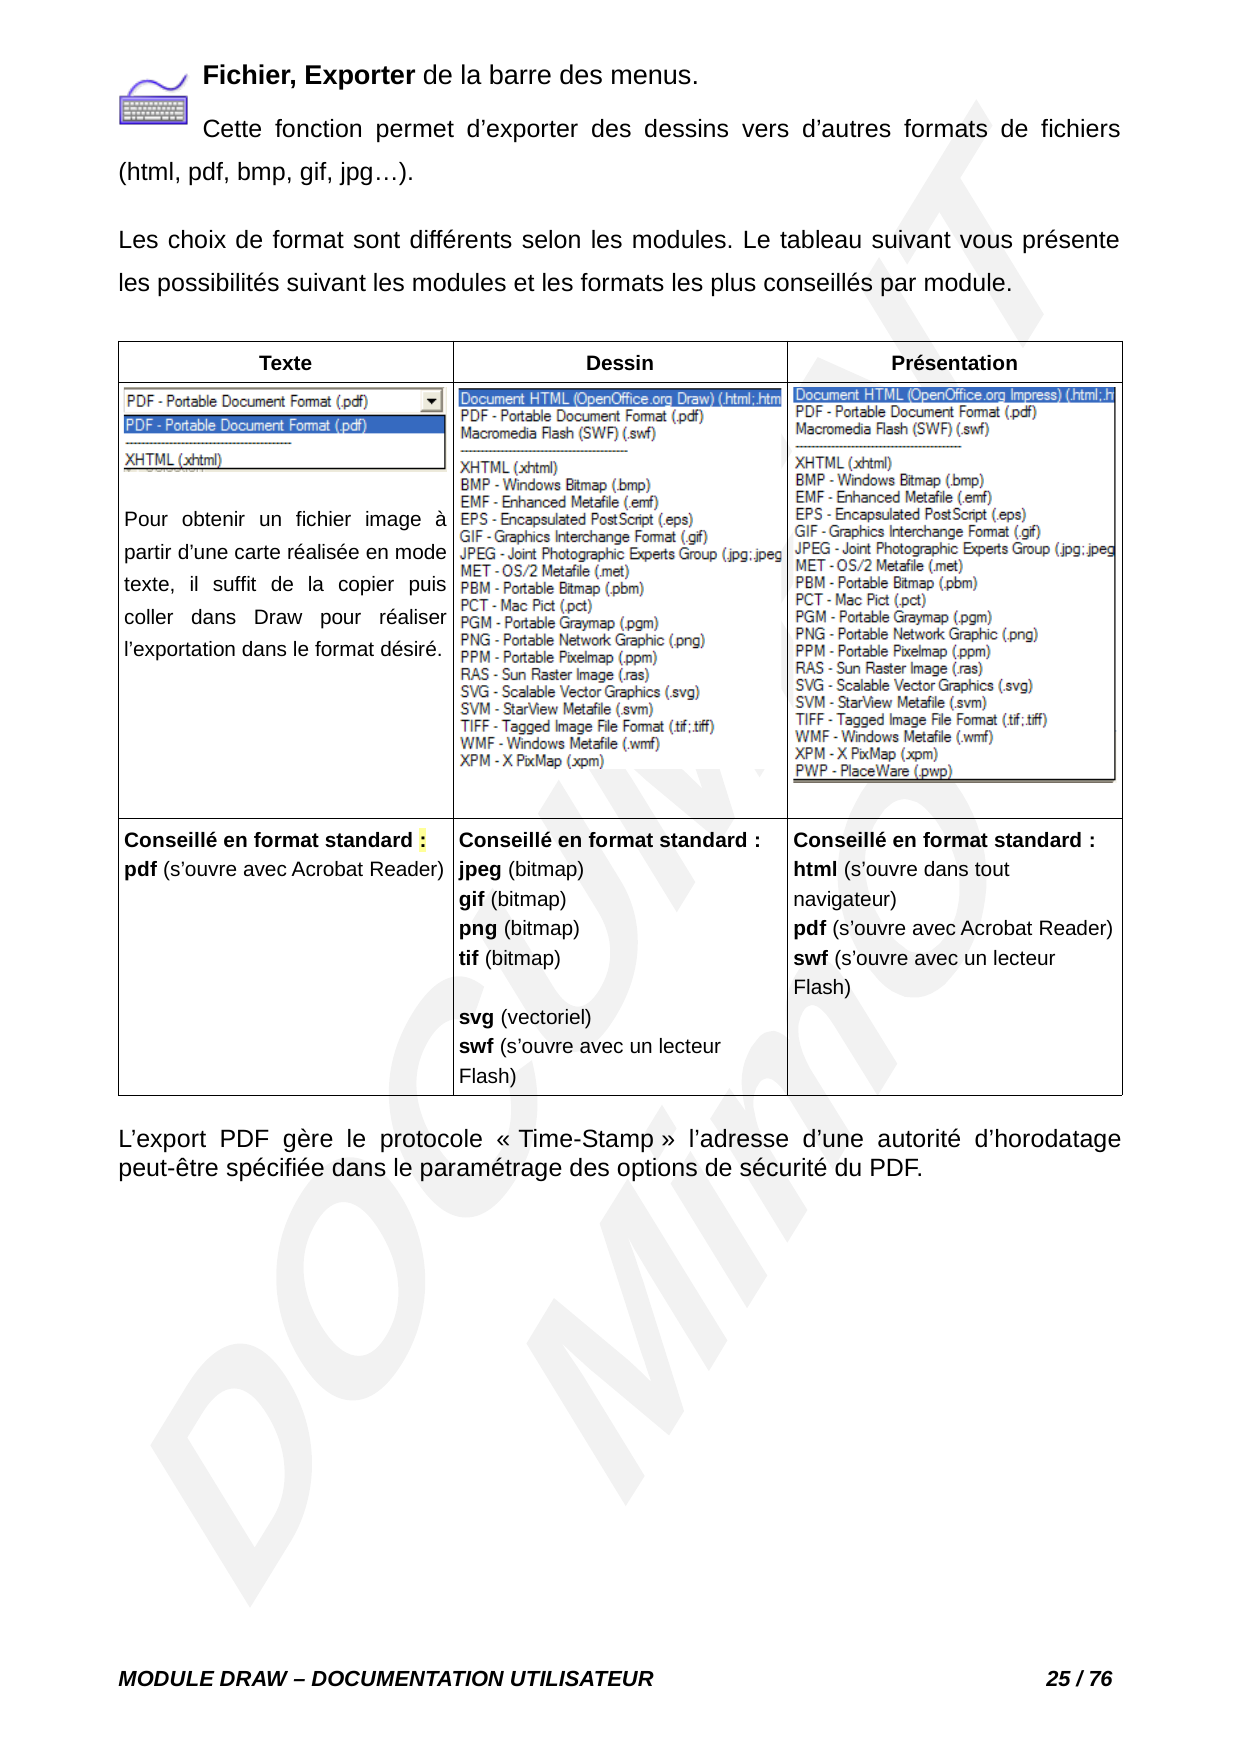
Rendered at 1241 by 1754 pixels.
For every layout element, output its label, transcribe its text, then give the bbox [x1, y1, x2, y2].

table_cell Pour obtenir un fichier image à partir d’une carte réalisée en mode texte, il suffit de la copier puis coller dans Draw pour réaliser l’exportation dans le format désiré. [119, 388, 453, 818]
table_cell Conseillé en format standard : html (s’ouvre dans tout navigateur) pdf (s’ouvre avec Acrobat Reader) swf (s’ouvre avec un lecteur Flash) [788, 819, 1122, 1095]
table_cell Conseillé en format standard : jpeg (bitmap) gif (bitmap) png (bitmap) tif (bitmap) svg (vectoriel) swf (s’ouvre avec un lecteur Flash) [454, 819, 787, 1095]
picture [123, 387, 447, 472]
text Cette fonction permet d’exporter des dessins vers d’autres formats de fichiers (html, pdf, bmp, gif, jpg…). [118, 114, 1122, 186]
table_header Présentation [788, 342, 1122, 382]
table_cell [788, 383, 1122, 387]
text L’export PDF gère le protocole « Time-Stamp » l’adresse d’une autorité d’horodatage peut-être spécifiée dans le paramétrage des options de sécurité du PDF. [118, 1124, 1122, 1182]
table_header Texte [119, 342, 453, 382]
text Les choix de format sont différents selon les modules. Le tableau suivant vous présente les possibilités suivant les modules et les formats les plus conseillés par module. [118, 224, 1122, 297]
text Fichier, Exporter de la barre des menus. [118, 59, 1122, 90]
table_cell [454, 383, 787, 387]
table_header Dessin [454, 342, 787, 382]
picture [115, 63, 191, 139]
picture [793, 387, 1117, 783]
table_cell [788, 388, 1122, 818]
table_cell Conseillé en format standard : pdf (s’ouvre avec Acrobat Reader) [119, 819, 453, 1095]
table_cell [454, 388, 787, 818]
picture [458, 387, 782, 769]
